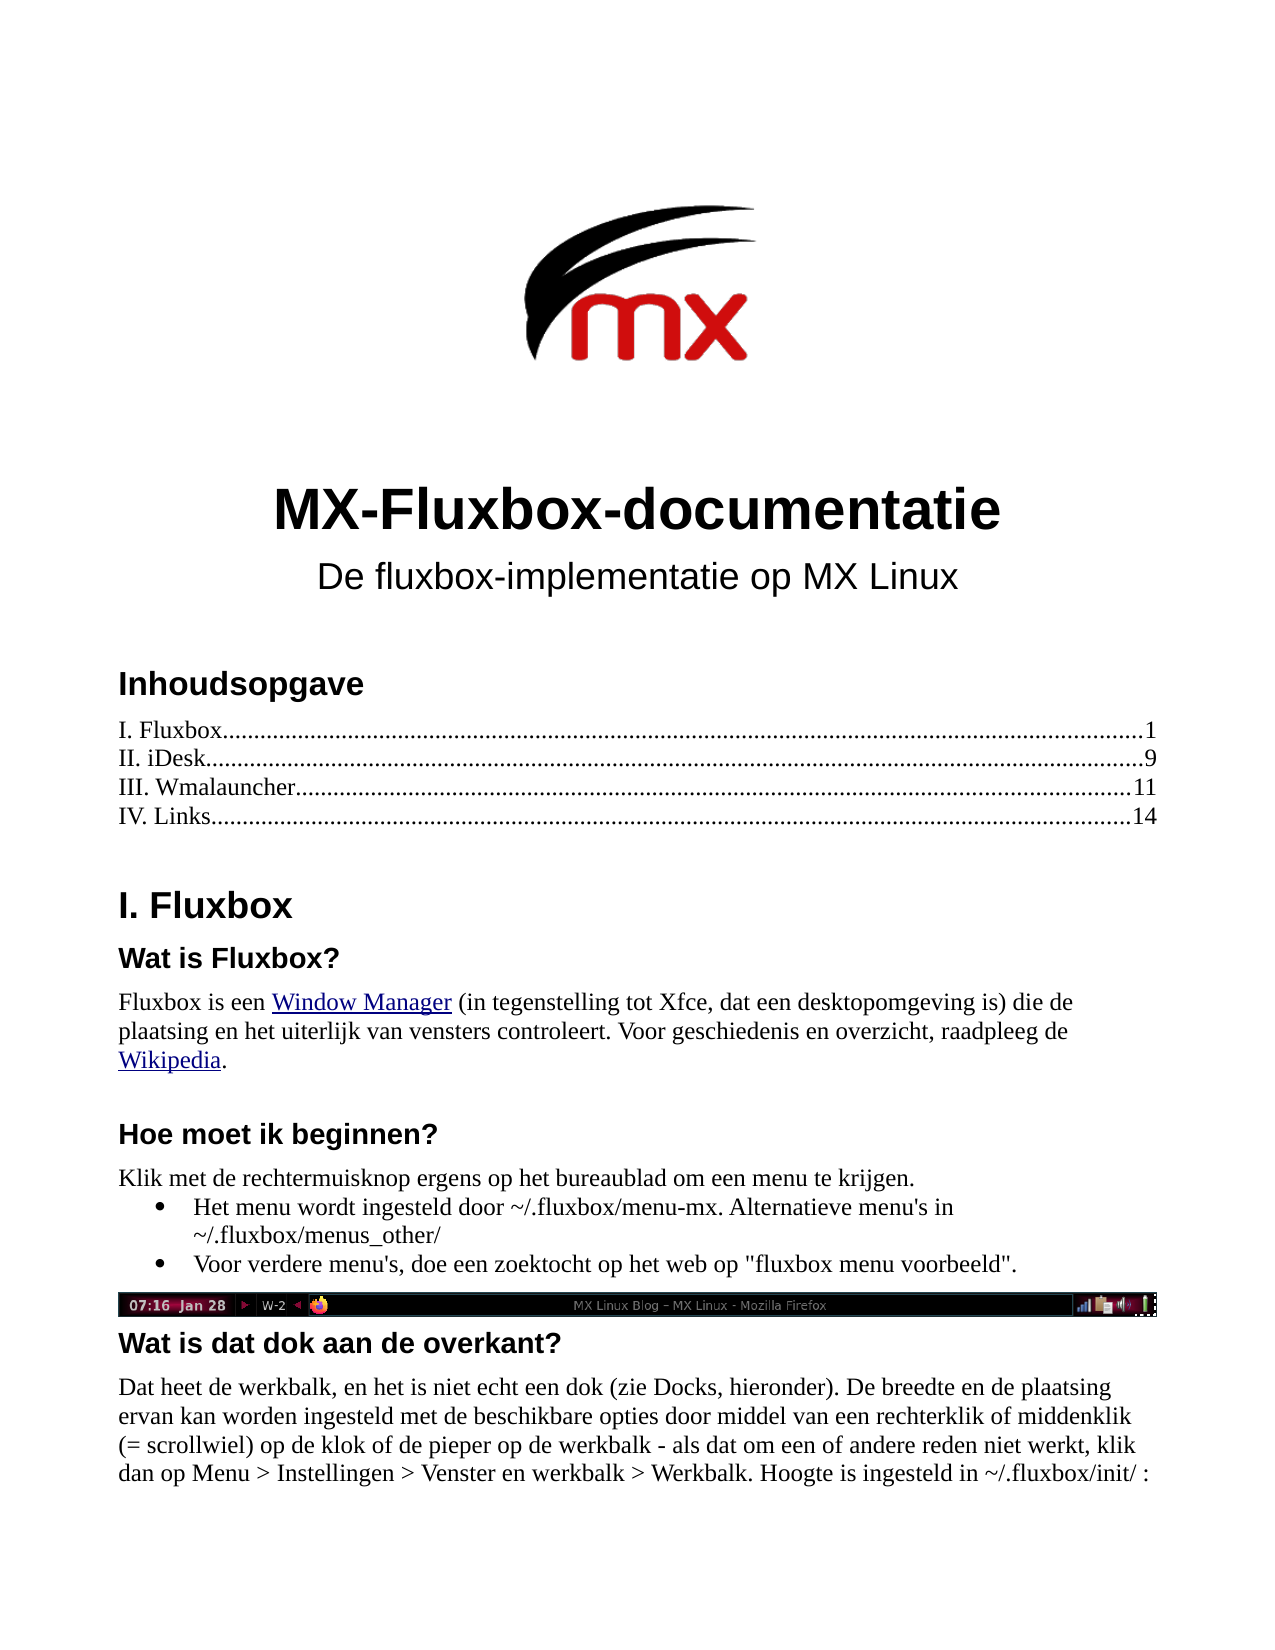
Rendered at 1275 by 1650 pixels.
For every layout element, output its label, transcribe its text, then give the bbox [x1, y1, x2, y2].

list Het menu wordt ingesteld door ~/.fluxbox/menu-mx. Alternatieve menu's in ~/.fluxbox/menus_other/ [156, 1192, 1157, 1249]
subtitle De fluxbox-implementatie op MX Linux [118, 554, 1157, 597]
text Dat heet de werkbalk, en het is niet echt een dok (zie Docks, hieronder). De breedte en de plaatsing ervan kan worden ingesteld met de beschikbare opties door middel van een rechterklik of middenklik (= scrollwiel) op de klok of de pieper op de werkbalk - als dat om een of andere reden niet werkt, klik dan op Menu > Instellingen > Venster en werkbalk > Werkbalk. Hoogte is ingesteld in ~/.fluxbox/init/ : [118, 1372, 1157, 1487]
title MX-Fluxbox-documentatie [118, 474, 1157, 542]
subtitle Inhoudsopgave [118, 664, 1157, 702]
text III. Wmalauncher 11 [118, 772, 1157, 801]
list Voor verdere menu's, doe een zoektocht op het web op "fluxbox menu voorbeeld". [156, 1249, 1157, 1278]
text Klik met de rechtermuisknop ergens op het bureaublad om een menu te krijgen. [118, 1163, 1157, 1192]
subtitle Wat is dat dok aan de overkant? [118, 1317, 1157, 1360]
text II. iDesk 9 [118, 743, 1157, 772]
picture [118, 1292, 1157, 1317]
text Fluxbox is een Window Manager (in tegenstelling tot Xfce, dat een desktopomgeving is) die de plaatsing en het uiterlijk van vensters controleert. Voor geschiedenis en overzicht, raadpleeg de Wikipedia. [118, 987, 1157, 1074]
subtitle Hoe moet ik beginnen? [118, 1117, 1157, 1151]
subtitle I. Fluxbox [118, 884, 1157, 927]
text I. Fluxbox 1 [118, 715, 1157, 743]
subtitle Wat is Fluxbox? [118, 941, 1157, 975]
picture [500, 146, 775, 421]
text IV. Links 14 [118, 801, 1157, 830]
